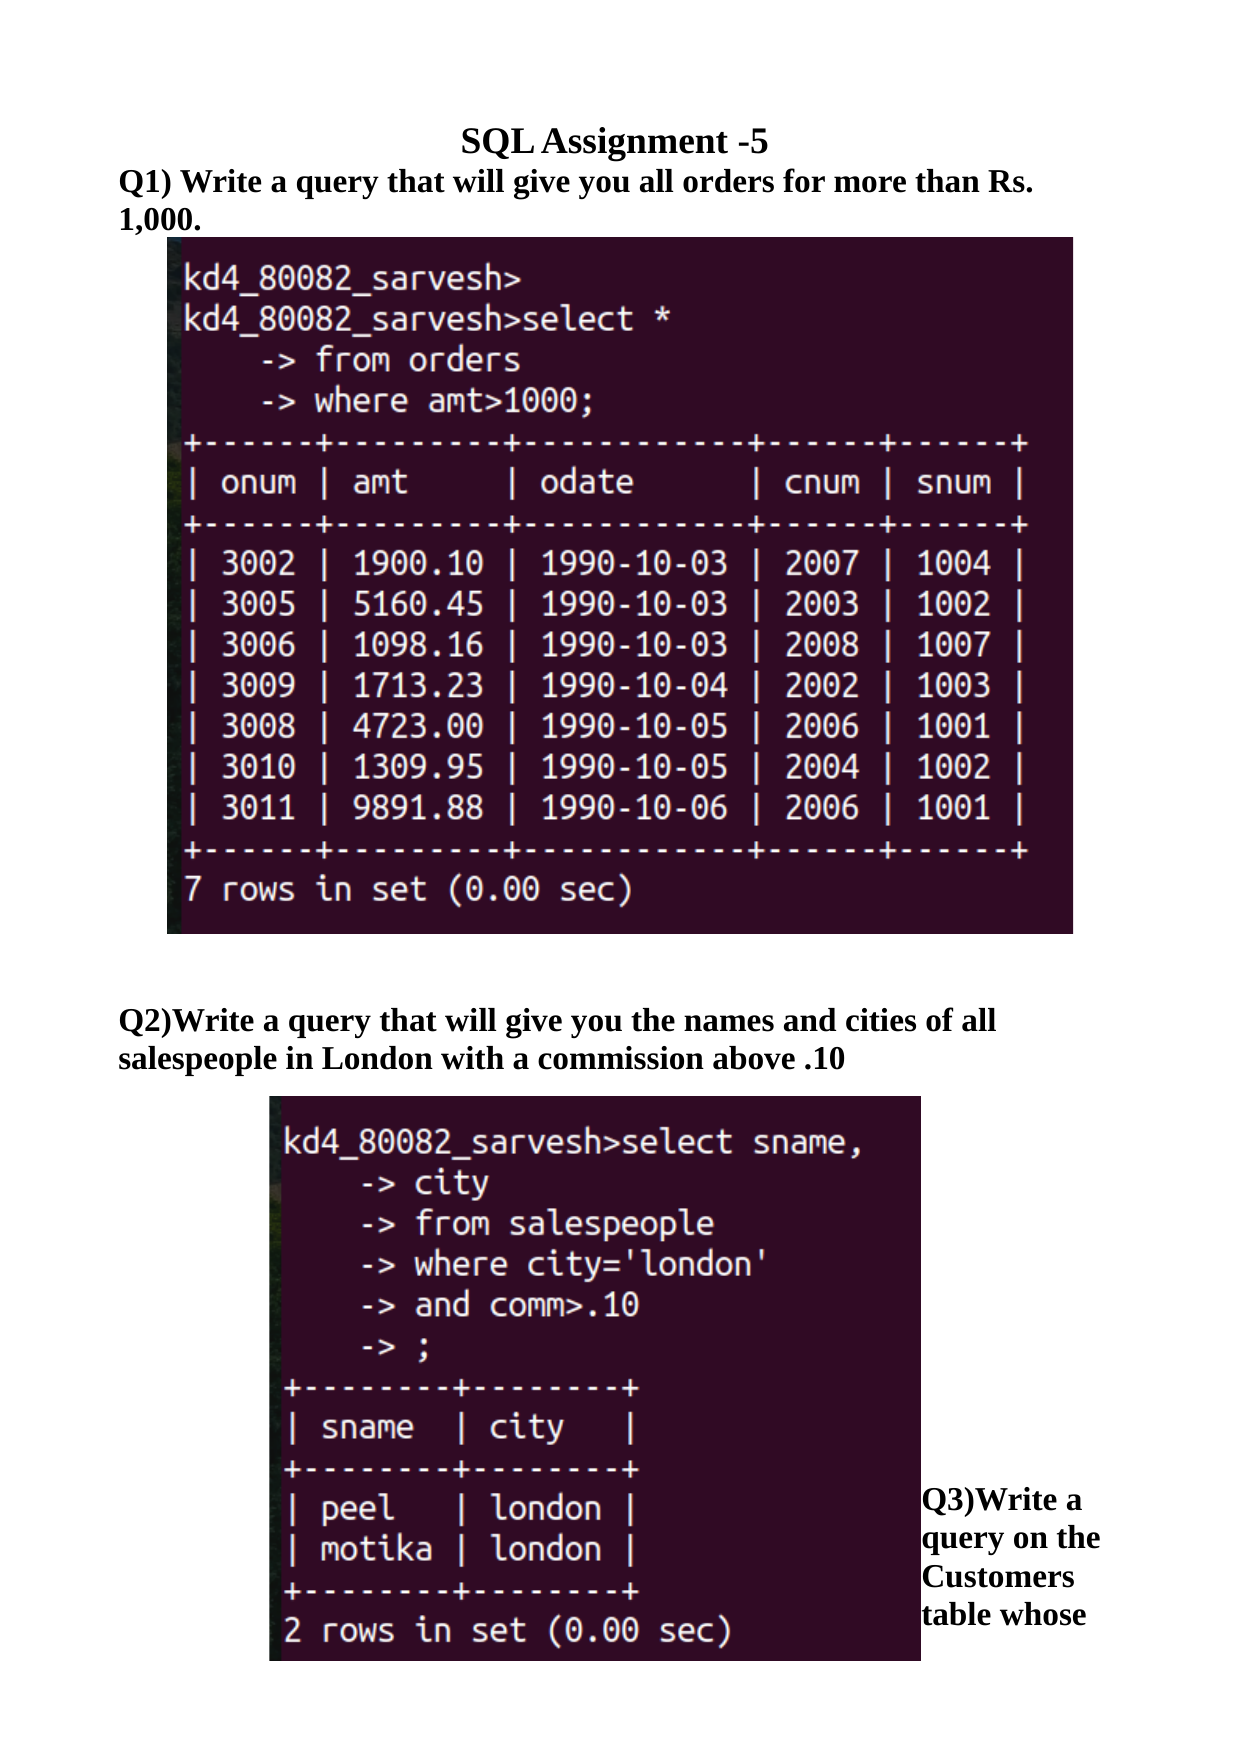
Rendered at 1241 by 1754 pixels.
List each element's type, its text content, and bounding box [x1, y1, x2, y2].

text Q3)Write a query on the Customers table whose [921, 1479, 1122, 1633]
picture [167, 237, 1074, 934]
text [118, 1479, 269, 1633]
picture [269, 1096, 921, 1661]
text Q1) Write a query that will give you all orders for more than Rs. 1,000. [118, 161, 1122, 238]
text SQL Assignment -5 [118, 118, 1122, 161]
text Q2)Write a query that will give you the names and cities of all salespeople in London with a commission above .10 [118, 1000, 1122, 1077]
